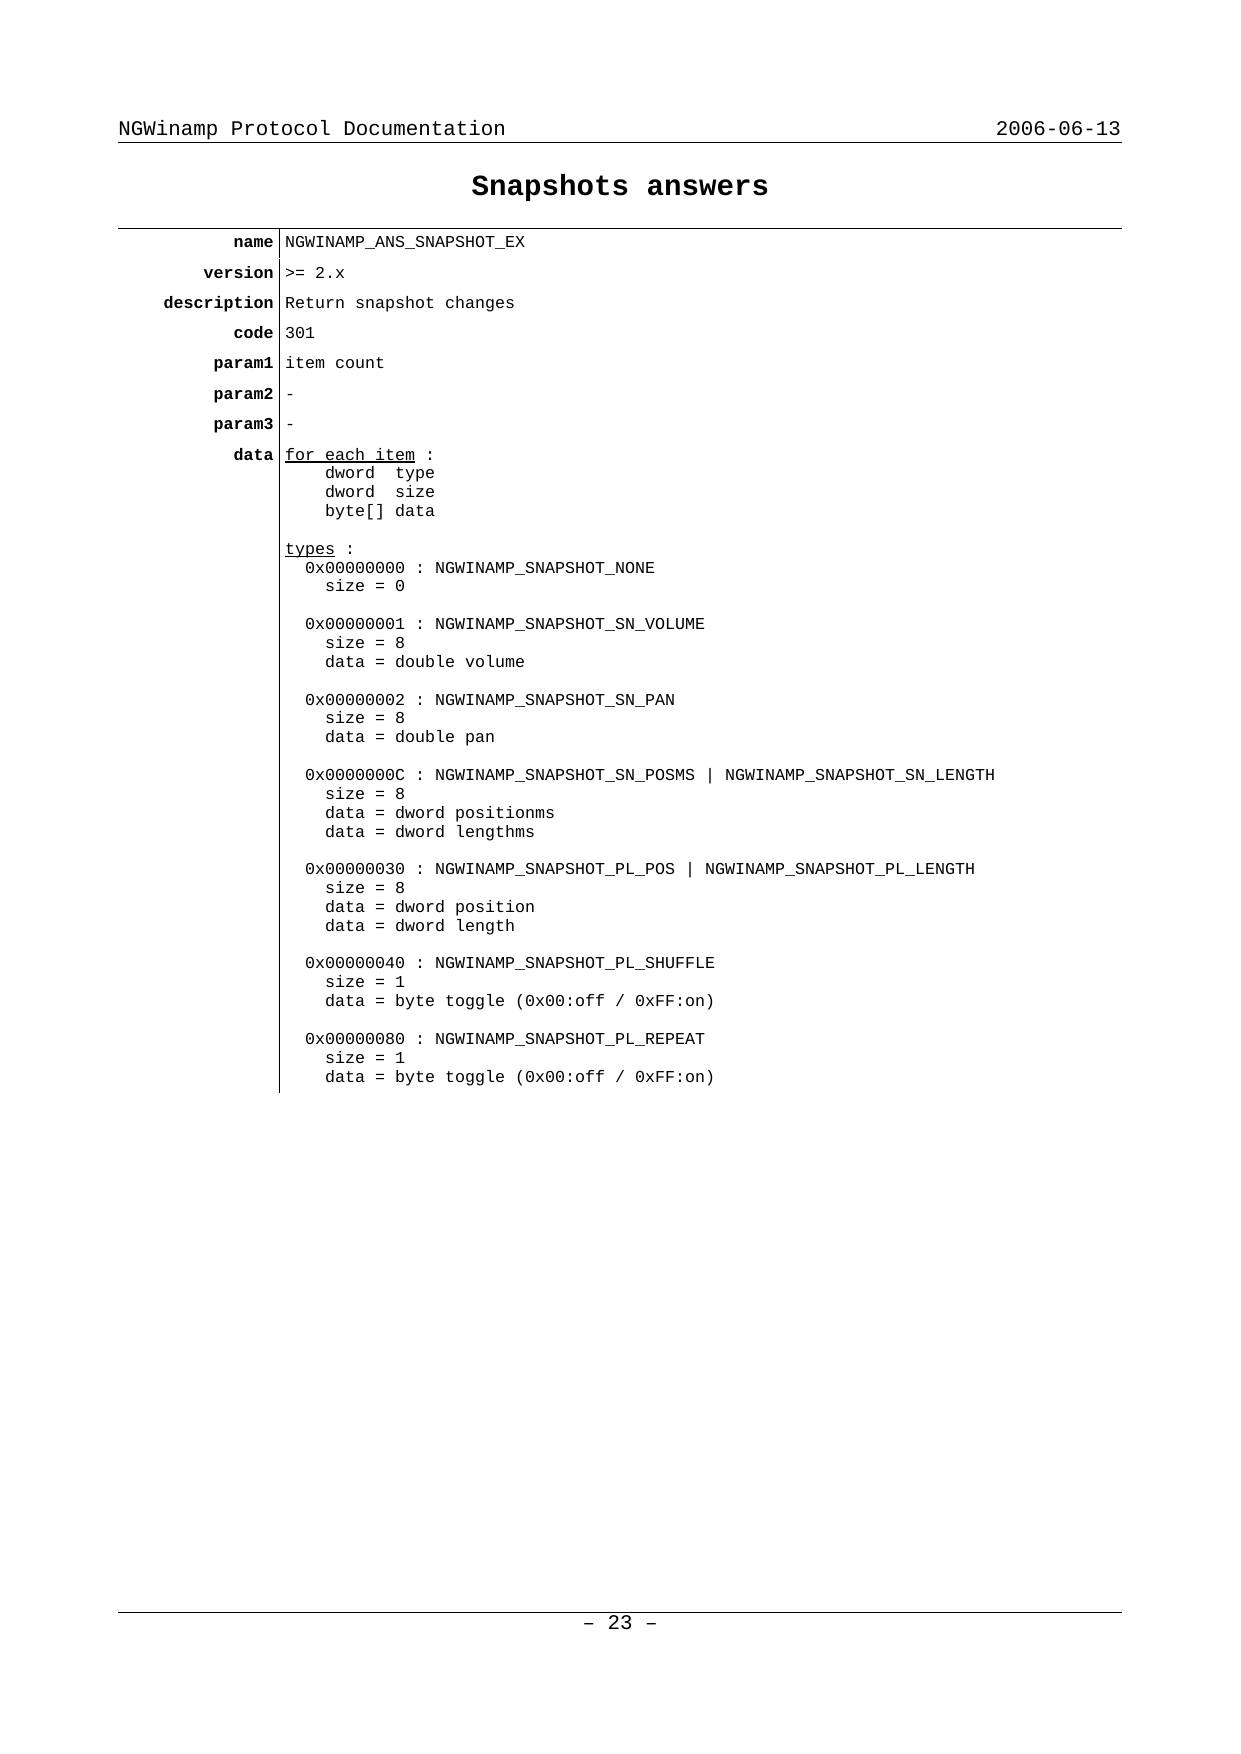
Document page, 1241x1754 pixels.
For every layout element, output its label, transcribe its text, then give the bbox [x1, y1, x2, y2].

table_cell - [280, 380, 1122, 410]
table_cell Return snapshot changes [280, 289, 1122, 319]
table_cell param3 [118, 410, 279, 440]
text Snapshots answers [118, 171, 1122, 204]
table_cell 301 [280, 319, 1122, 349]
table_cell data [118, 440, 279, 1093]
table_header NGWINAMP_ANS_SNAPSHOT_EX [280, 229, 1122, 258]
table_cell description [118, 289, 279, 319]
table_cell >= 2.x [280, 259, 1122, 289]
table_cell - [280, 410, 1122, 440]
table_cell version [118, 259, 279, 289]
table_header name [118, 229, 279, 258]
table_cell param2 [118, 380, 279, 410]
table_cell for each item : dword type dword size byte[] data types : 0x00000000 : NGWINAMP_SNAPSHOT_NONE size = 0 0x00000001 : NGWINAMP_SNAPSHOT_SN_VOLUME size = 8 data = double volume 0x00000002 : NGWINAMP_SNAPSHOT_SN_PAN size = 8 data = double pan 0x0000000C : NGWINAMP_SNAPSHOT_SN_POSMS | NGWINAMP_SNAPSHOT_SN_LENGTH size = 8 data = dword positionms data = dword lengthms 0x00000030 : NGWINAMP_SNAPSHOT_PL_POS | NGWINAMP_SNAPSHOT_PL_LENGTH size = 8 data = dword position data = dword length 0x00000040 : NGWINAMP_SNAPSHOT_PL_SHUFFLE size = 1 data = byte toggle (0x00:off / 0xFF:on) 0x00000080 : NGWINAMP_SNAPSHOT_PL_REPEAT size = 1 data = byte toggle (0x00:off / 0xFF:on) [280, 440, 1122, 1093]
table_cell item count [280, 349, 1122, 380]
table_cell param1 [118, 349, 279, 380]
table_cell code [118, 319, 279, 349]
